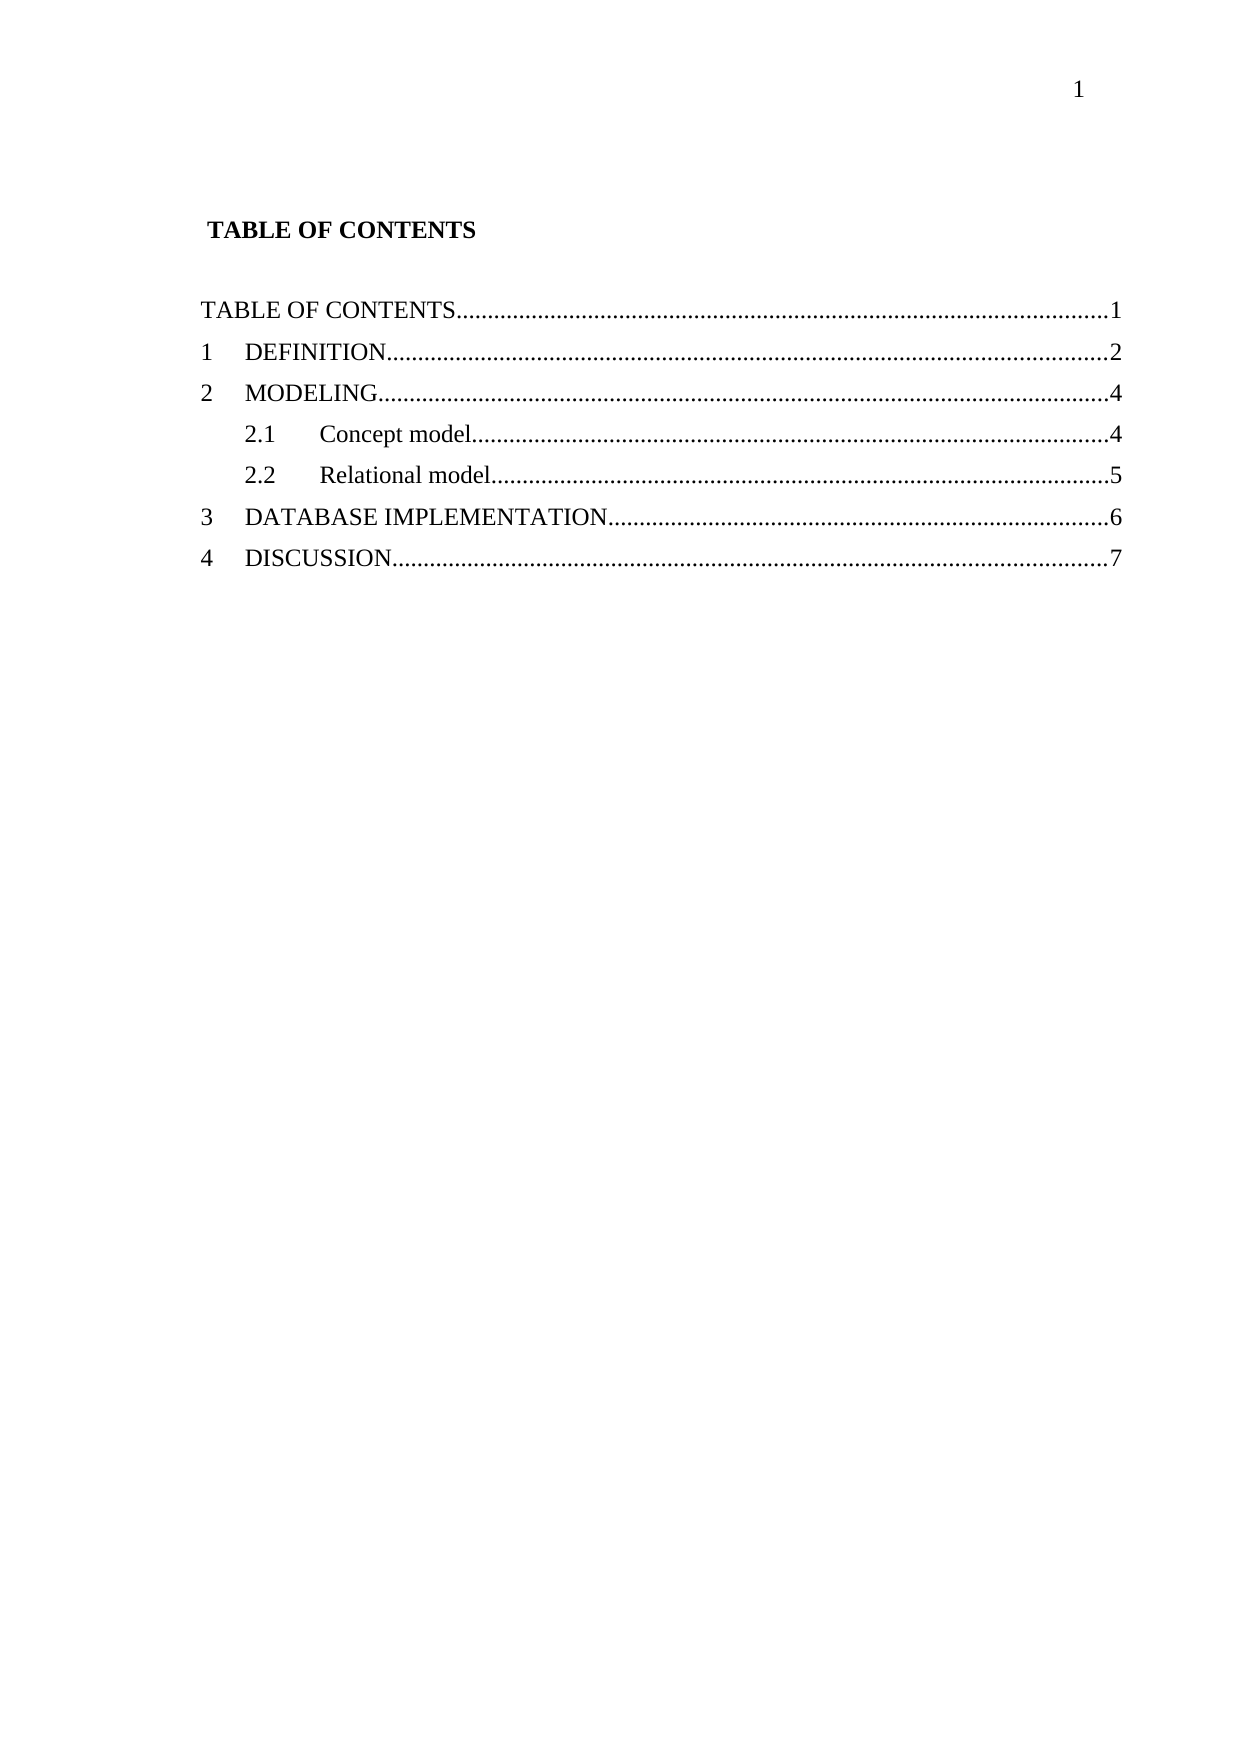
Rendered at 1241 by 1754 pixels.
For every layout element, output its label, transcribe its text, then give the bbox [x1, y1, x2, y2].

text 2.1 Concept model 4 [244, 419, 1122, 448]
text Table of contents 1 [200, 295, 1122, 324]
text 4 discussion 7 [200, 543, 1122, 572]
text 1 Definition 2 [200, 337, 1122, 365]
text 3 database implementation 6 [200, 502, 1122, 530]
text Table of contents [207, 215, 1122, 243]
text 2.2 Relational model 5 [244, 460, 1122, 489]
text 2 modeling 4 [200, 378, 1122, 407]
